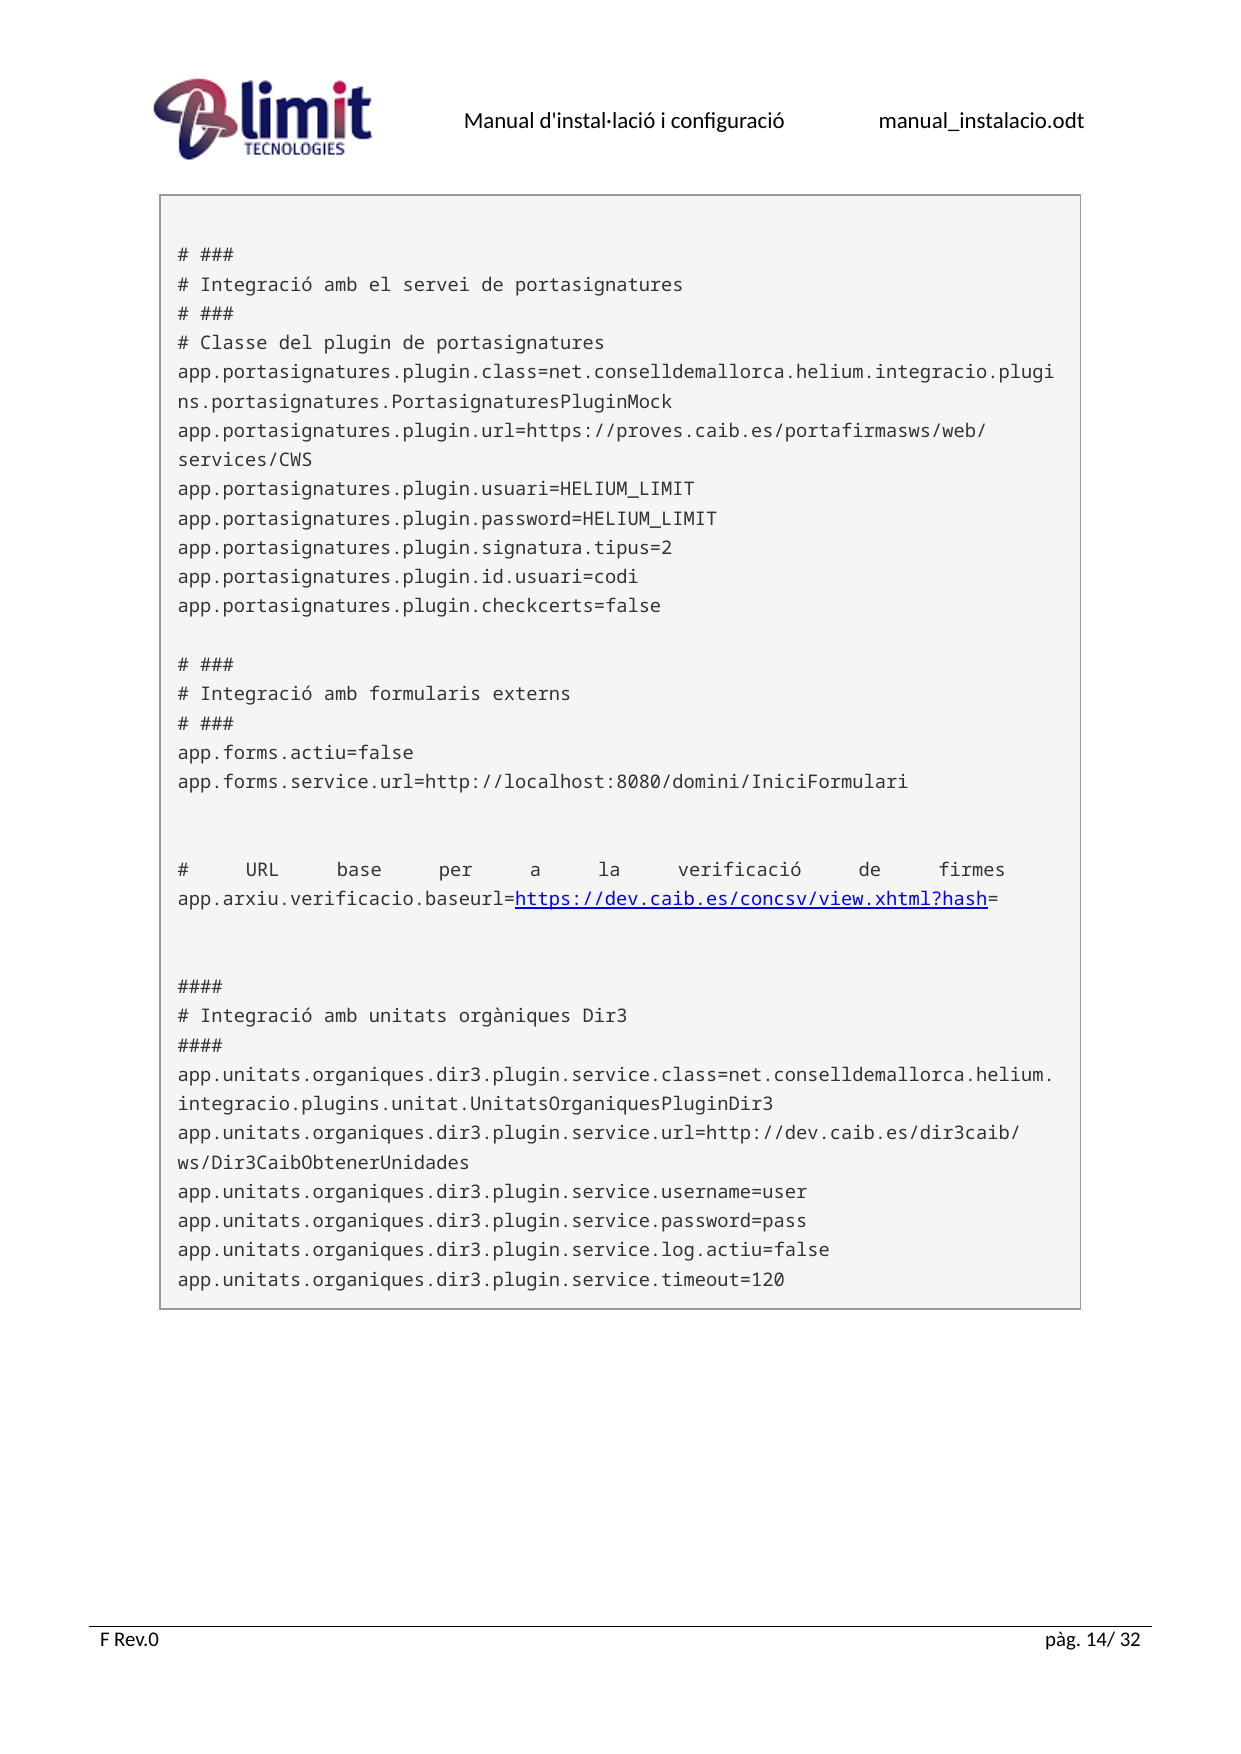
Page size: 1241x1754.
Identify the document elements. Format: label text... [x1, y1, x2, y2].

text # Integració amb el servei de portasignatures [161, 253, 1080, 282]
text app.unitats.organiques.dir3.plugin.service.class=net.conselldemallorca.helium.integracio.plugins.unitat.UnitatsOrganiquesPluginDir3 [161, 1043, 1080, 1101]
text # URL base per a la verificació de firmes app.arxiu.verificacio.baseurl=https://dev.caib.es/concsv/view.xhtml?hash= [161, 809, 1080, 897]
text app.portasignatures.plugin.class=net.conselldemallorca.helium.integracio.plugins.portasignatures.PortasignaturesPluginMock [161, 340, 1080, 399]
text app.portasignatures.plugin.signatura.tipus=2 [161, 516, 1080, 545]
picture [148, 73, 379, 166]
text app.forms.actiu=false [161, 721, 1080, 750]
text # Classe del plugin de portasignatures [161, 311, 1080, 340]
text app.portasignatures.plugin.url=https://proves.caib.es/portafirmasws/web/services/CWS [161, 399, 1080, 457]
text #### [161, 955, 1080, 984]
text # Integració amb formularis externs [161, 662, 1080, 692]
text app.unitats.organiques.dir3.plugin.service.log.actiu=false [161, 1218, 1080, 1248]
text app.unitats.organiques.dir3.plugin.service.url=http://dev.caib.es/dir3caib/ws/Dir3CaibObtenerUnidades [161, 1101, 1080, 1160]
text app.unitats.organiques.dir3.plugin.service.password=pass [161, 1189, 1080, 1218]
text # ### [161, 223, 1080, 253]
text app.forms.service.url=http://localhost:8080/domini/IniciFormulari [161, 750, 1080, 779]
text app.portasignatures.plugin.usuari=HELIUM_LIMIT [161, 457, 1080, 487]
text # ### [161, 282, 1080, 311]
text # ### [161, 692, 1080, 721]
text #### [161, 1014, 1080, 1043]
text # ### [161, 633, 1080, 662]
text app.portasignatures.plugin.id.usuari=codi [161, 545, 1080, 574]
text app.portasignatures.plugin.checkcerts=false [161, 574, 1080, 604]
text # Integració amb unitats orgàniques Dir3 [161, 984, 1080, 1014]
text app.portasignatures.plugin.password=HELIUM_LIMIT [161, 487, 1080, 516]
text app.unitats.organiques.dir3.plugin.service.username=user [161, 1160, 1080, 1189]
text app.unitats.organiques.dir3.plugin.service.timeout=120 [161, 1248, 1080, 1308]
